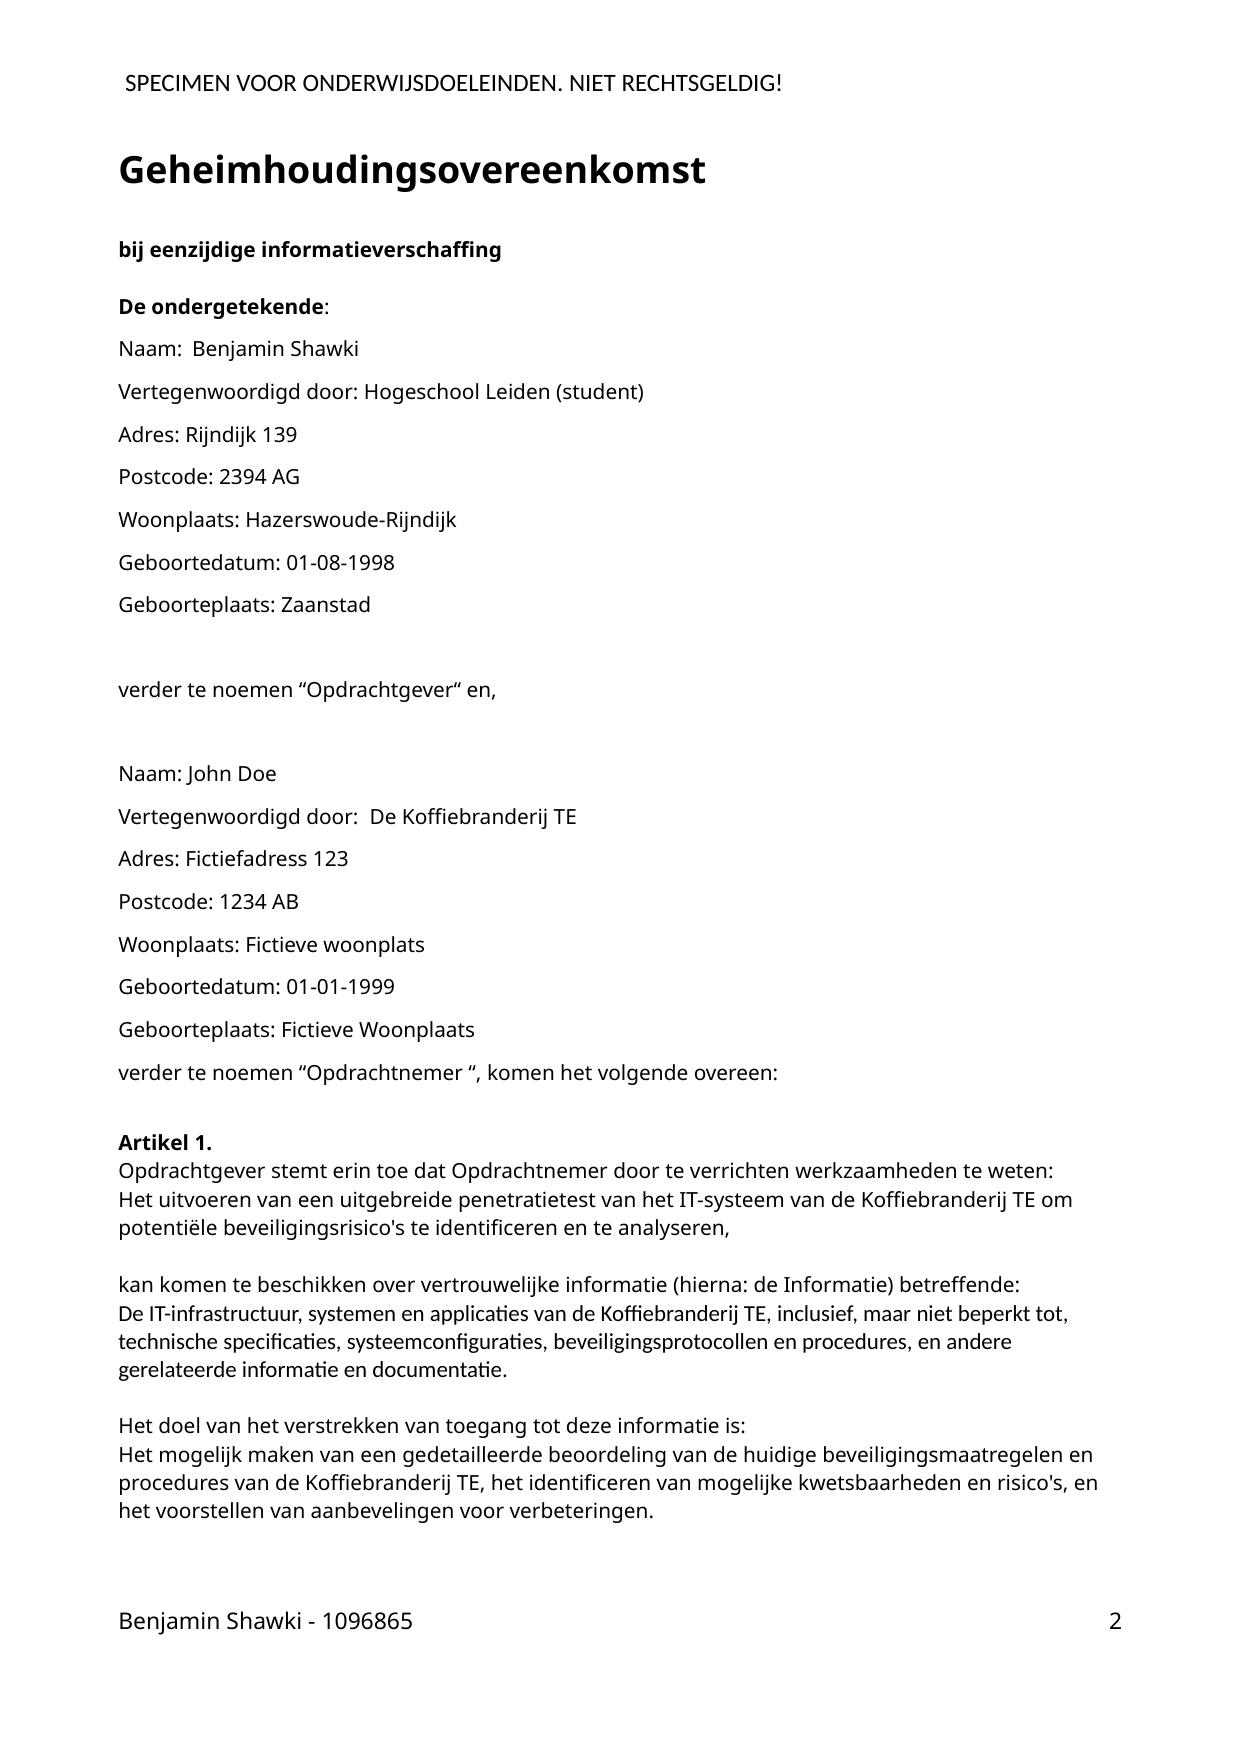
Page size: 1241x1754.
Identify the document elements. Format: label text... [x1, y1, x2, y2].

text Geboorteplaats: Fictieve Woonplaats [118, 1015, 1115, 1043]
subtitle Geheimhoudingsovereenkomst [118, 143, 1122, 194]
text Woonplaats: Fictieve woonplats [118, 930, 1115, 958]
text verder te noemen “Opdrachtnemer “, komen het volgende overeen: [118, 1058, 1115, 1086]
text De ondergetekende: [118, 292, 1115, 320]
text Woonplaats: Hazerswoude-Rijndijk [118, 505, 1115, 533]
text kan komen te beschikken over vertrouwelijke informatie (hierna: de Informatie) betreffende: [118, 1270, 1122, 1299]
text Het doel van het verstrekken van toegang tot deze informatie is: Het mogelijk maken van een gedetailleerde beoordeling van de huidige beveiligingsmaatregelen en procedures van de Koffiebranderij TE, het identificeren van mogelijke kwetsbaarheden en risico's, en het voorstellen van aanbevelingen voor verbeteringen. [118, 1411, 1122, 1525]
text Het uitvoeren van een uitgebreide penetratietest van het IT-systeem van de Koffiebranderij TE om potentiële beveiligingsrisico's te identificeren en te analyseren, [118, 1185, 1122, 1242]
text Geboortedatum: 01-01-1999 [118, 972, 1115, 1001]
text Vertegenwoordigd door: Hogeschool Leiden (student) [118, 377, 1115, 406]
text Adres: Rijndijk 139 [118, 420, 1115, 448]
text Geboorteplaats: Zaanstad [118, 590, 1115, 619]
text Geboortedatum: 01-08-1998 [118, 548, 1115, 576]
text Vertegenwoordigd door: De Koffiebranderij TE [118, 802, 1115, 830]
text Artikel 1. [118, 1128, 1122, 1157]
text Opdrachtgever stemt erin toe dat Opdrachtnemer door te verrichten werkzaamheden te weten: [118, 1157, 1122, 1185]
text Naam: Benjamin Shawki [118, 334, 1115, 363]
text bij eenzijdige informatieverschaffing [118, 235, 1122, 263]
text Adres: Fictiefadress 123 [118, 844, 1115, 873]
text Postcode: 1234 AB [118, 887, 1115, 916]
text De IT-infrastructuur, systemen en applicaties van de Koffiebranderij TE, inclusief, maar niet beperkt tot, technische specificaties, systeemconfiguraties, beveiligingsprotocollen en procedures, en andere gerelateerde informatie en documentatie. [118, 1299, 1122, 1383]
text Postcode: 2394 AG [118, 462, 1115, 491]
text Naam: John Doe [118, 759, 1115, 788]
text verder te noemen “Opdrachtgever“ en, [118, 675, 1115, 703]
